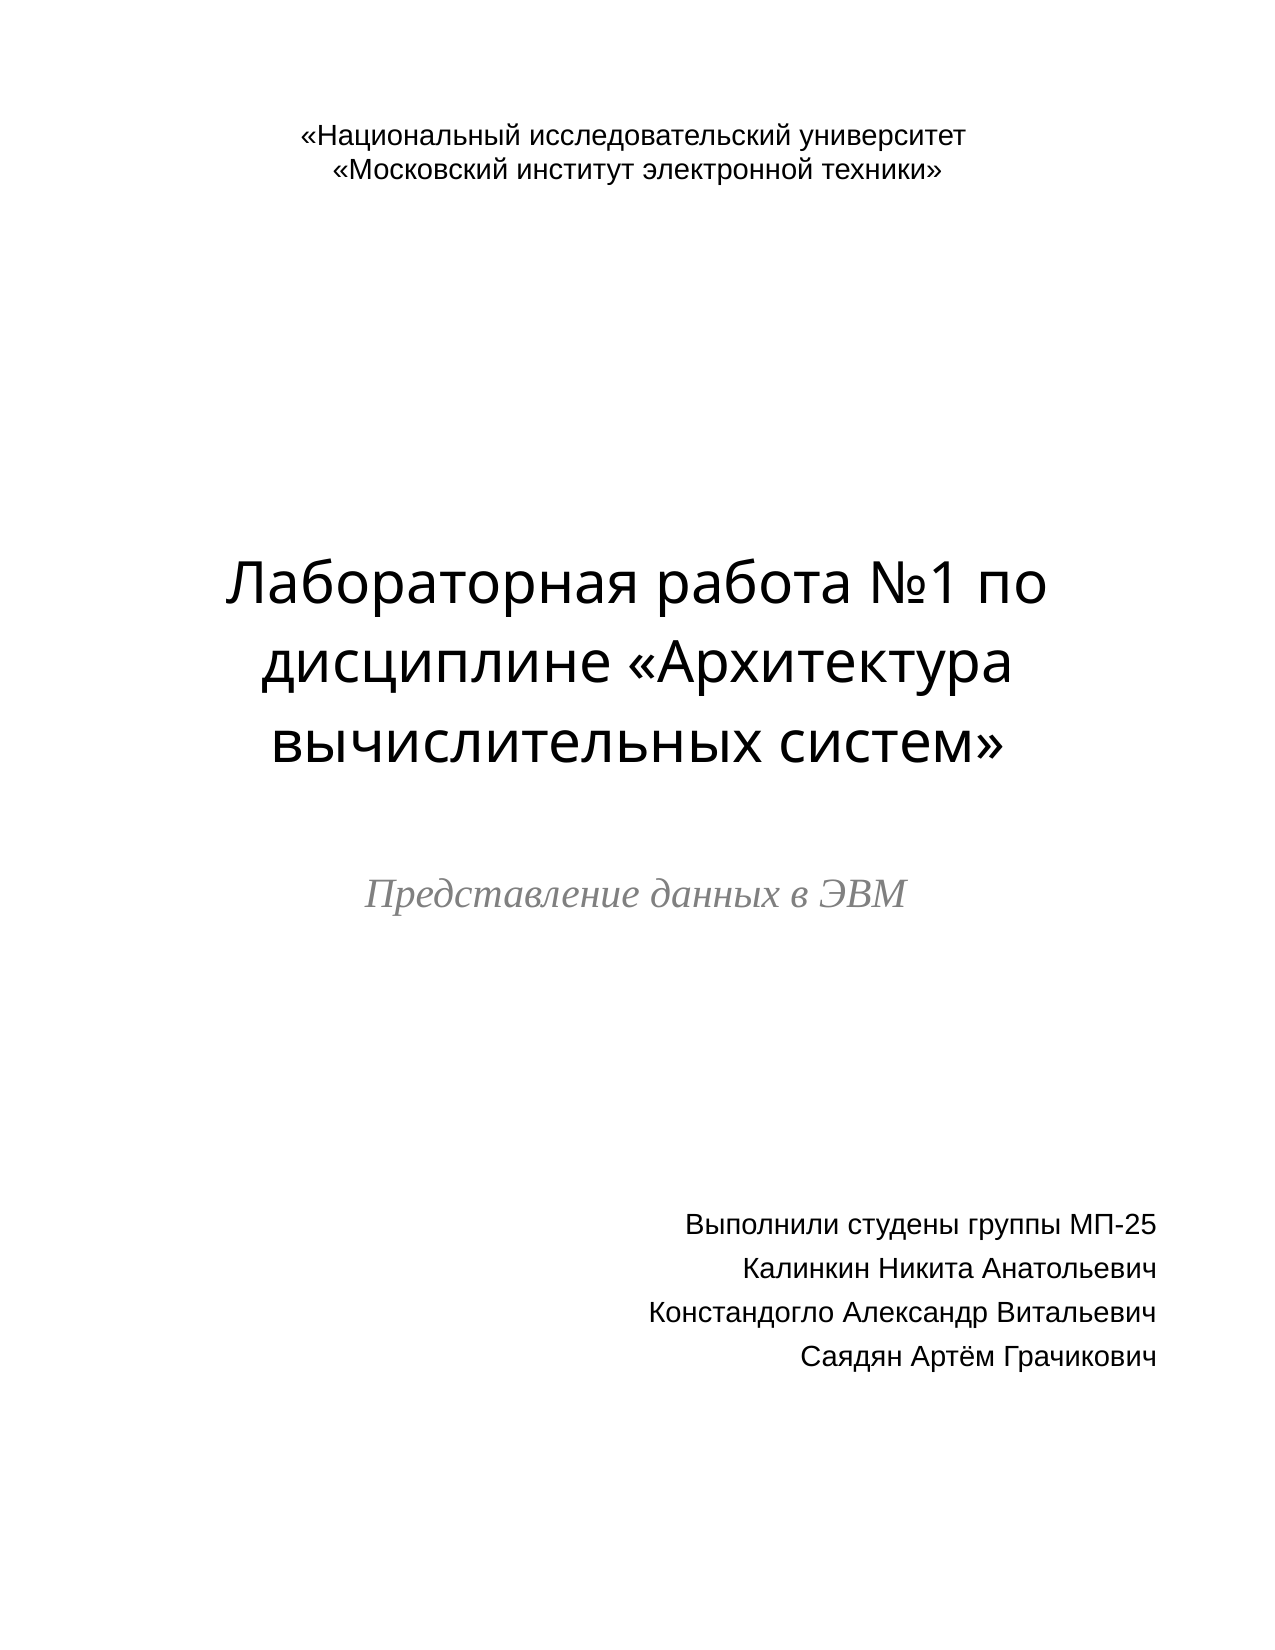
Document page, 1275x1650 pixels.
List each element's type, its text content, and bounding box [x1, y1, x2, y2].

text Представление данных в ЭВМ [118, 869, 1157, 917]
text Лабораторная работа №1 по дисциплине «Архитектура вычислительных систем» [118, 541, 1157, 779]
text Калинкин Никита Анатольевич [118, 1251, 1157, 1284]
text Саядян Артём Грачикович [118, 1339, 1157, 1372]
text «Национальный исследовательский университет [118, 118, 1157, 152]
text «Московский институт электронной техники» [118, 152, 1157, 185]
text Констандогло Александр Витальевич [118, 1295, 1157, 1328]
text Выполнили студены группы МП-25 [118, 1207, 1157, 1240]
